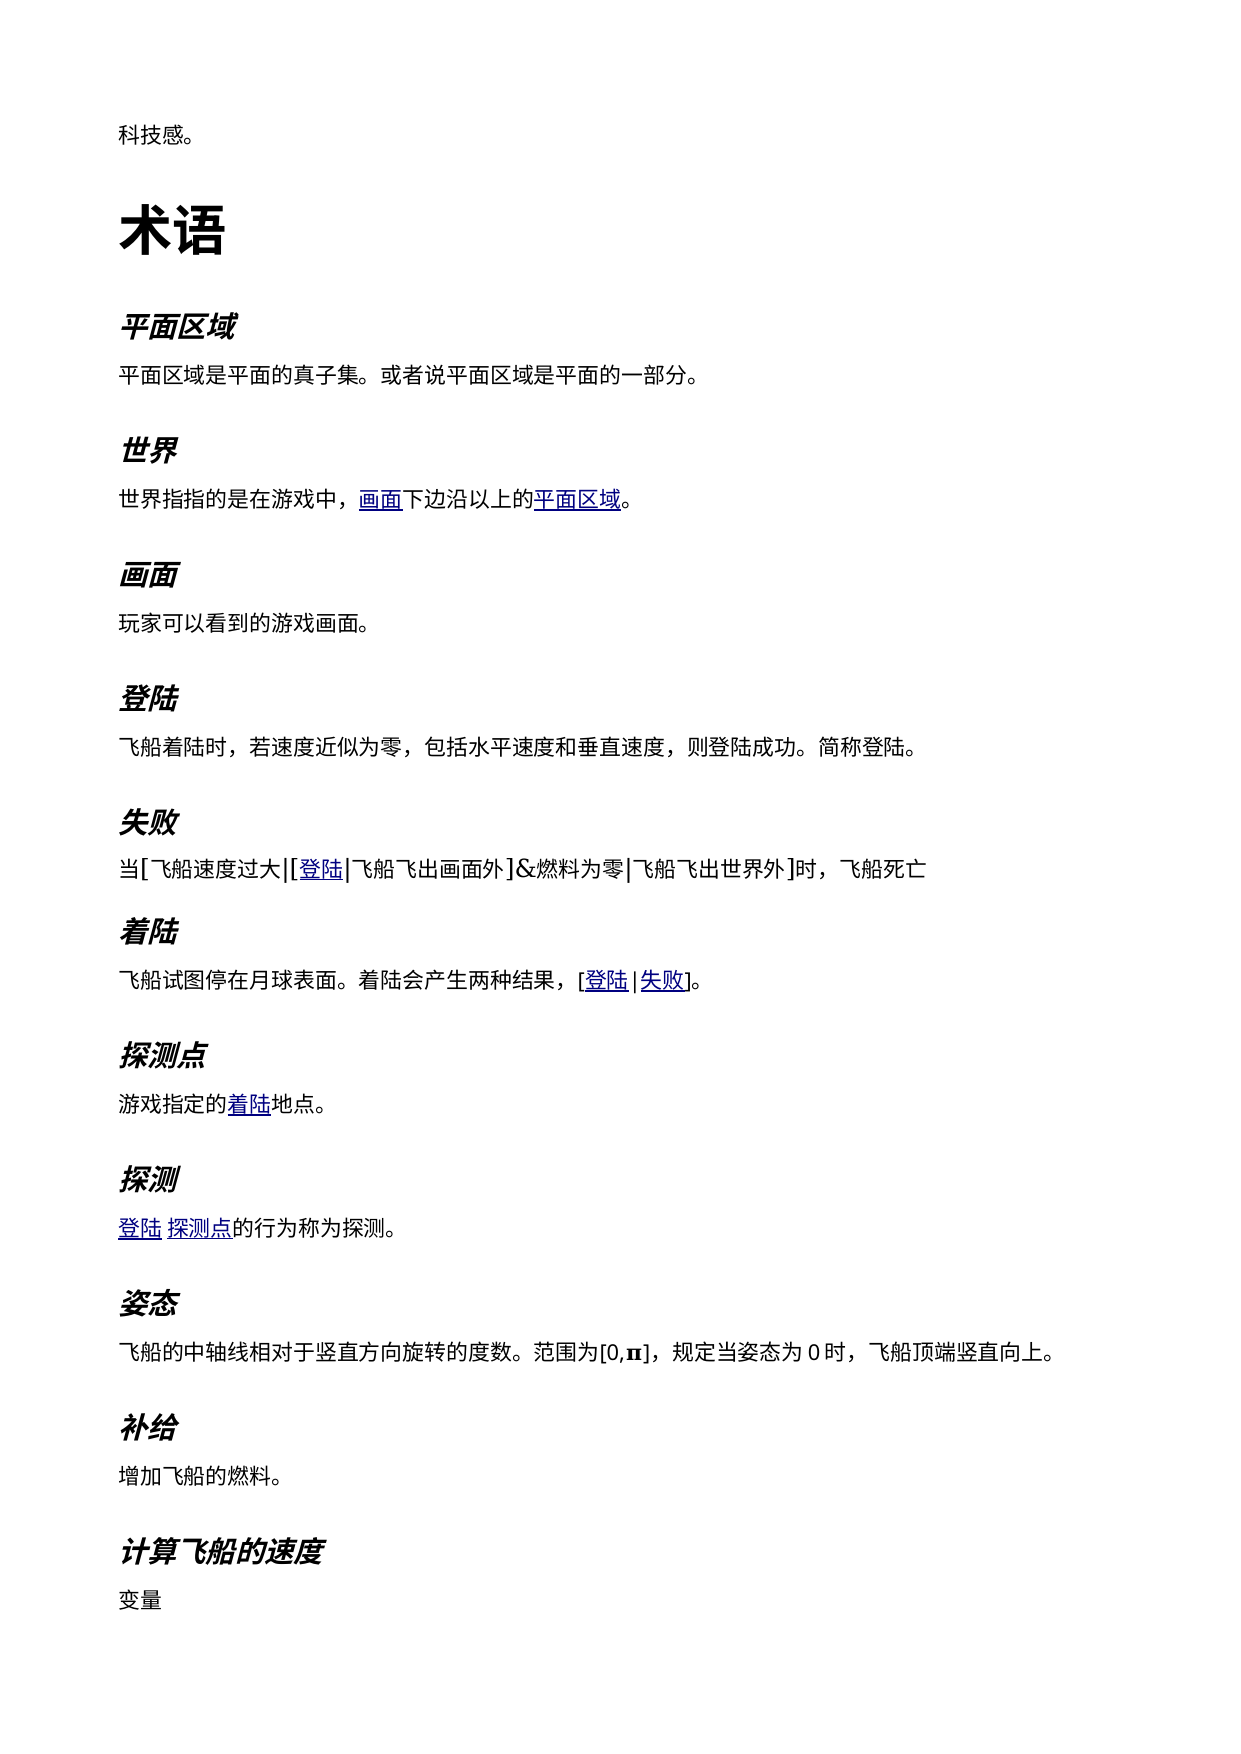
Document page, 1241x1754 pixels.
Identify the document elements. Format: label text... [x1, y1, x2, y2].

text 玩家可以看到的游戏画面。 [118, 606, 1122, 638]
subtitle 探测点 [118, 1032, 1122, 1074]
subtitle 登陆 [118, 675, 1122, 717]
subtitle 术语 [118, 187, 1122, 266]
text 飞船的中轴线相对于竖直方向旋转的度数。范围为[0,𝛑]，规定当姿态为0时，飞船顶端竖直向上。 [118, 1335, 1122, 1367]
subtitle 平面区域 [118, 303, 1122, 346]
subtitle 姿态 [118, 1280, 1122, 1323]
text 飞船着陆时，若速度近似为零，包括水平速度和垂直速度，则登陆成功。简称登陆。 [118, 730, 1122, 762]
text 该游戏是模拟登陆月球的游戏，在游戏界面上应体现出科技感。比如可以通过(显示飞船的(水平速度，垂直速度，燃料量，环境气温，月球时间),飞船[燃料小于一定量|速度过快]->发出警报)等方法来体现出科技感。 [118, 118, 1122, 150]
text 登陆 探测点的行为称为探测。 [118, 1211, 1122, 1243]
text 当[飞船速度过大|[登陆|飞船飞出画面外]&燃料为零|飞船飞出世界外]时，飞船死亡 [118, 854, 1122, 883]
subtitle 世界 [118, 427, 1122, 469]
subtitle 补给 [118, 1404, 1122, 1447]
text 飞船试图停在月球表面。着陆会产生两种结果，[登陆|失败]。 [118, 963, 1122, 995]
text 世界指指的是在游戏中，画面下边沿以上的平面区域。 [118, 482, 1122, 514]
text 平面区域是平面的真子集。或者说平面区域是平面的一部分。 [118, 358, 1122, 390]
subtitle 计算飞船的速度 [118, 1528, 1122, 1571]
text 增加飞船的燃料。 [118, 1459, 1122, 1491]
text 变量 [118, 1583, 1122, 1615]
subtitle 着陆 [118, 908, 1122, 950]
subtitle 探测 [118, 1156, 1122, 1198]
text 游戏指定的着陆地点。 [118, 1087, 1122, 1119]
subtitle 失败 [118, 799, 1122, 841]
subtitle 画面 [118, 551, 1122, 593]
